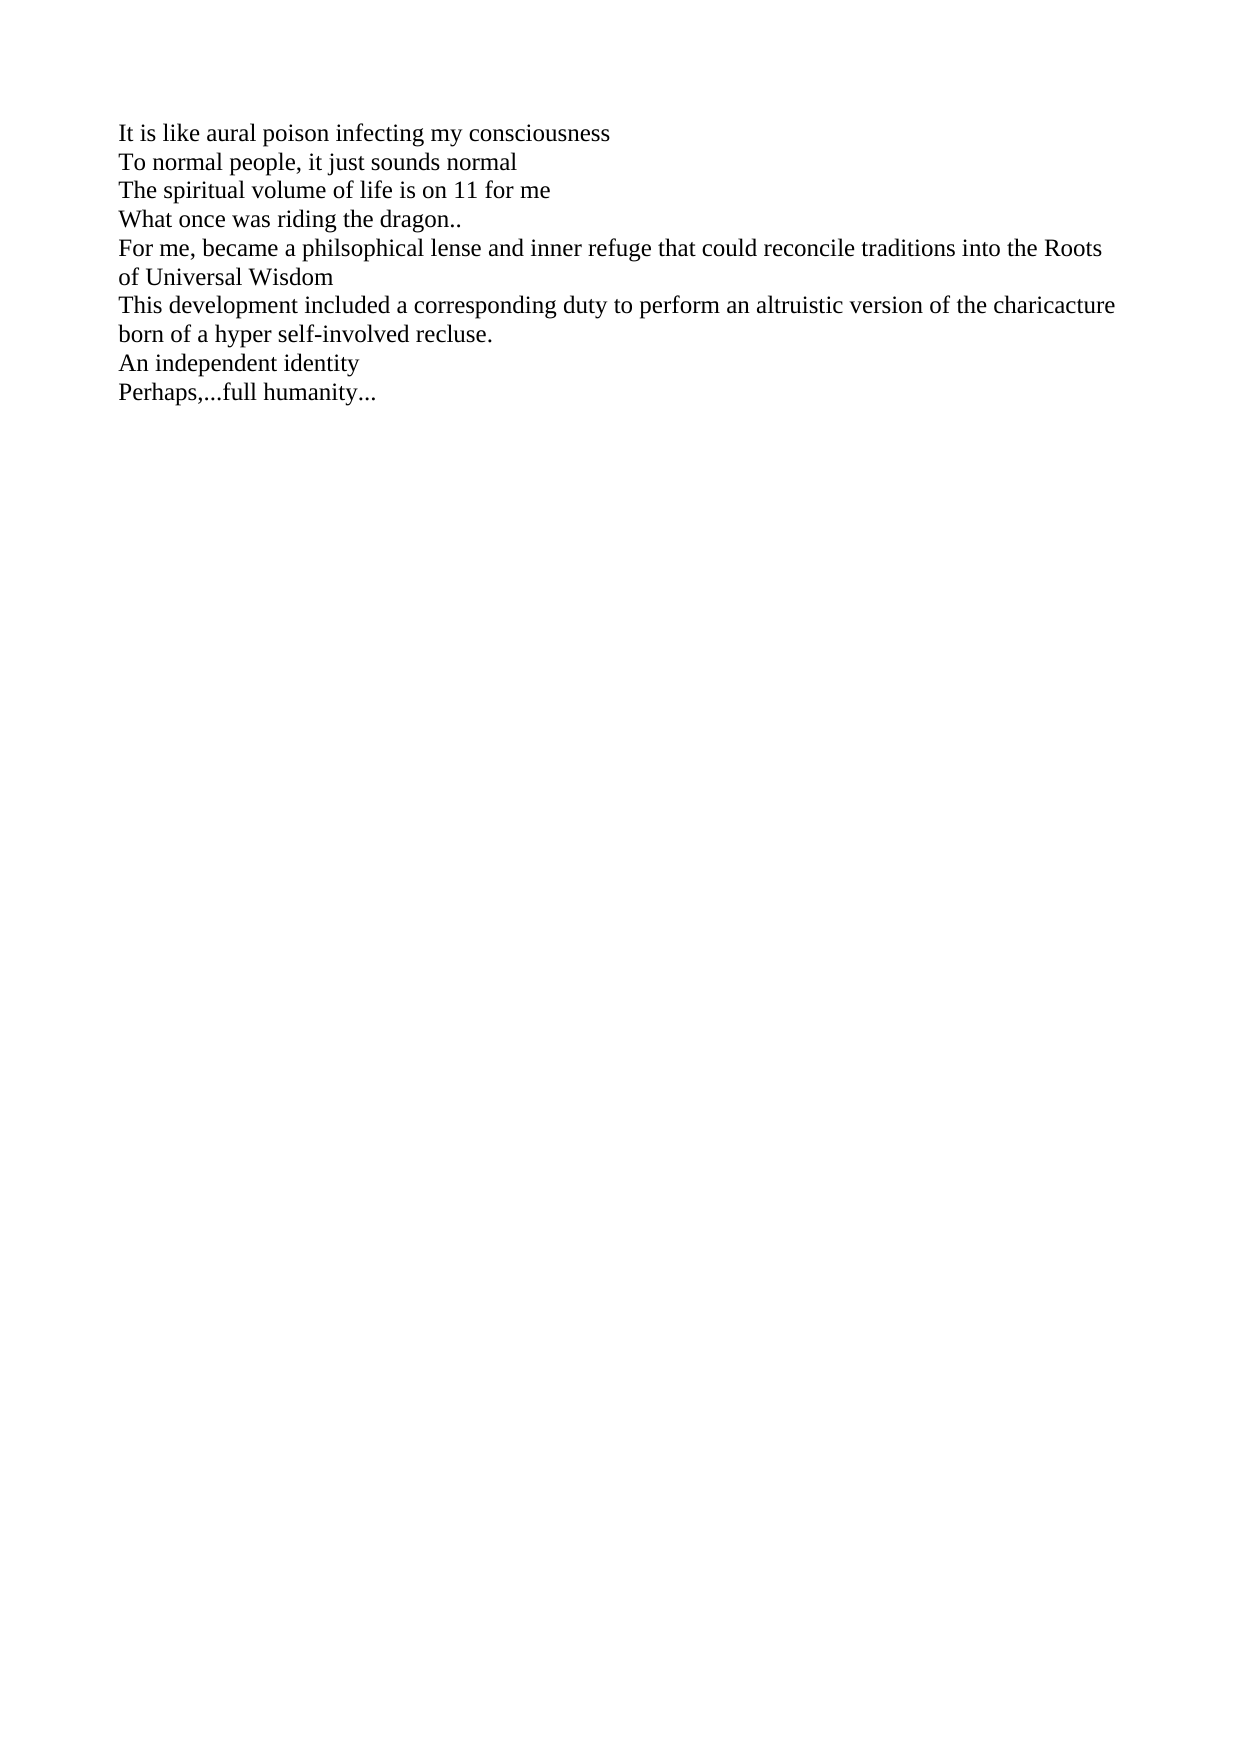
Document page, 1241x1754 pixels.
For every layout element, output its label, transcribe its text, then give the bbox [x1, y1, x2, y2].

text Perhaps,...full humanity... [118, 377, 1122, 406]
text An independent identity [118, 348, 1122, 377]
text What once was riding the dragon.. [118, 204, 1122, 233]
text To normal people, it just sounds normal [118, 147, 1122, 176]
text It is like aural poison infecting my consciousness [118, 118, 1122, 147]
text The spiritual volume of life is on 11 for me [118, 176, 1122, 204]
text For me, became a philsophical lense and inner refuge that could reconcile traditions into the Roots of Universal Wisdom [118, 233, 1122, 291]
text This development included a corresponding duty to perform an altruistic version of the charicacture born of a hyper self-involved recluse. [118, 291, 1122, 348]
